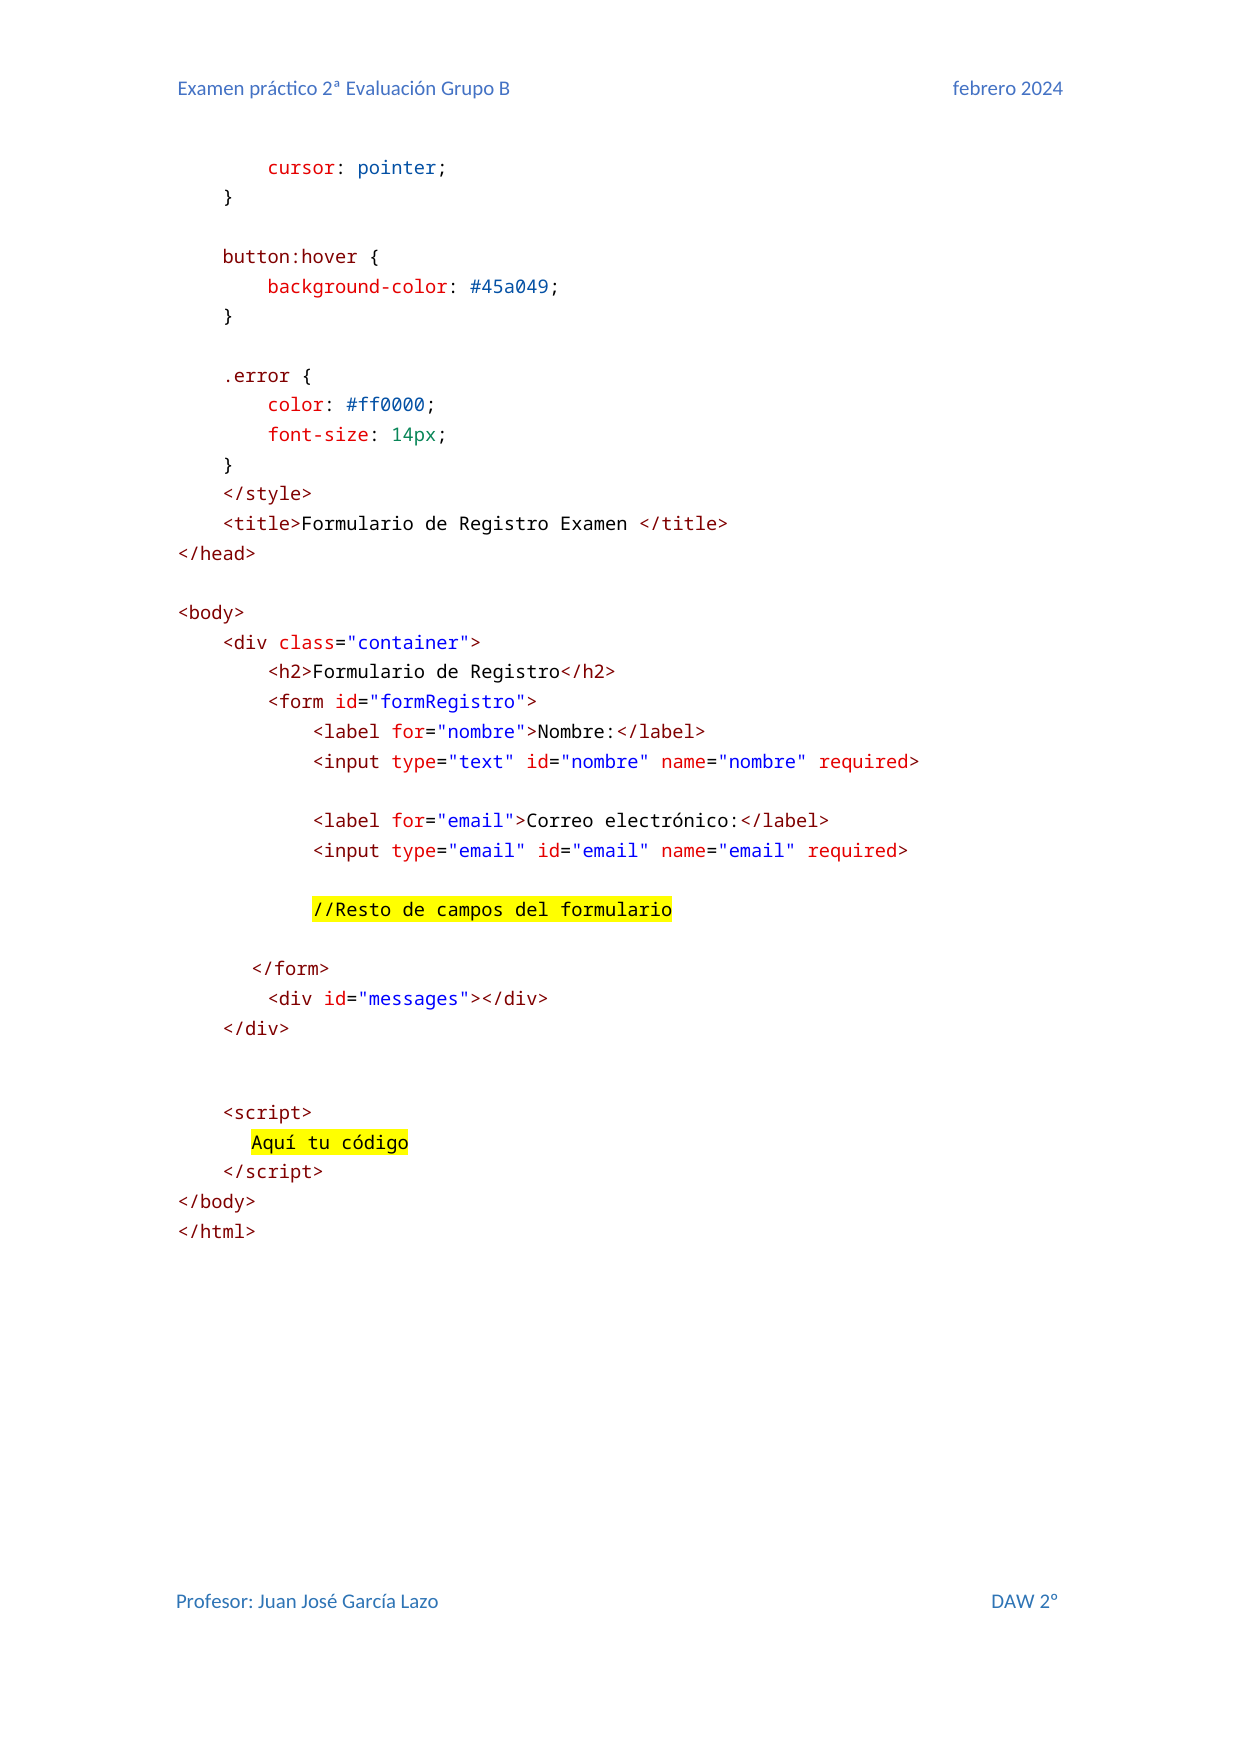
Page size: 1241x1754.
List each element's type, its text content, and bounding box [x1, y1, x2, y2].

text <script> [177, 1095, 1063, 1125]
text <title>Formulario de Registro Examen </title> [177, 506, 1063, 536]
text font-size: 14px; [177, 417, 1063, 447]
text <h2>Formulario de Registro</h2> [177, 655, 1063, 684]
text <form id="formRegistro"> [177, 684, 1063, 714]
text <div id="messages"></div> [177, 981, 1063, 1011]
text </head> [177, 536, 1063, 566]
text </form> [251, 952, 1063, 981]
text <label for="email">Correo electrónico:</label> [177, 803, 1063, 833]
text } [177, 447, 1063, 477]
text </script> [177, 1155, 1063, 1184]
text //Resto de campos del formulario [177, 892, 1063, 922]
text <label for="nombre">Nombre:</label> [177, 714, 1063, 744]
text cursor: pointer; [177, 150, 1063, 180]
text color: #ff0000; [177, 387, 1063, 417]
text </body> [177, 1184, 1063, 1214]
text </html> [177, 1214, 1063, 1244]
text <input type="text" id="nombre" name="nombre" required> [177, 744, 1063, 773]
text button:hover { [177, 239, 1063, 269]
text <input type="email" id="email" name="email" required> [177, 833, 1063, 862]
text } [177, 298, 1063, 328]
text <body> [177, 595, 1063, 625]
text </style> [177, 477, 1063, 506]
text } [177, 180, 1063, 209]
text .error { [177, 358, 1063, 387]
text background-color: #45a049; [177, 269, 1063, 298]
text <div class="container"> [177, 625, 1063, 655]
text Aquí tu código [177, 1125, 1063, 1155]
text </div> [177, 1011, 1063, 1041]
